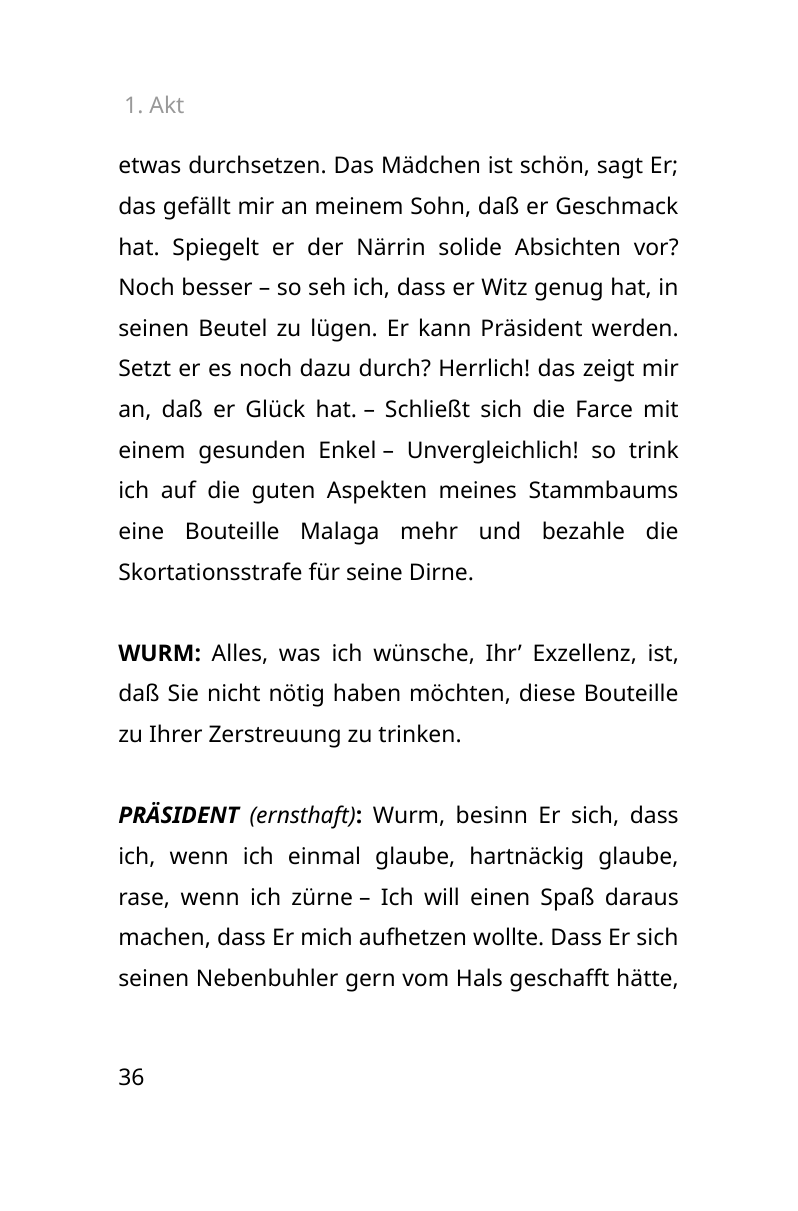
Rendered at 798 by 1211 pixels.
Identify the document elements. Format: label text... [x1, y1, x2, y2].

text WURM: Alles, was ich wünsche, Ihr’ Exzellenz, ist, daß Sie nicht nötig haben möchten, diese Bouteille zu Ihrer Zerstreuung zu trinken. [118, 608, 679, 749]
text PRÄSIDENT (ernsthaft): Wurm, besinn Er sich, dass ich, wenn ich einmal glaube, hartnäckig glaube, rase, wenn ich zürne – Ich will einen Spaß daraus machen, dass Er mich aufhetzen wollte. Dass Er sich seinen Nebenbuhler gern vom Hals geschafft hätte, [118, 770, 679, 993]
text etwas durchsetzen. Das Mädchen ist schön, sagt Er; das gefällt mir an meinem Sohn, daß er Geschmack hat. Spiegelt er der Närrin solide Absichten vor? Noch besser – so seh ich, dass er Witz genug hat, in seinen Beutel zu lügen. Er kann Präsident werden. Setzt er es noch dazu durch? Herrlich! das zeigt mir an, daß er Glück hat. – Schließt sich die Farce mit einem gesunden Enkel – Unvergleichlich! so trink ich auf die guten Aspekten meines Stammbaums eine Bouteille Malaga mehr und bezahle die Skortationsstrafe für seine Dirne. [118, 149, 679, 587]
